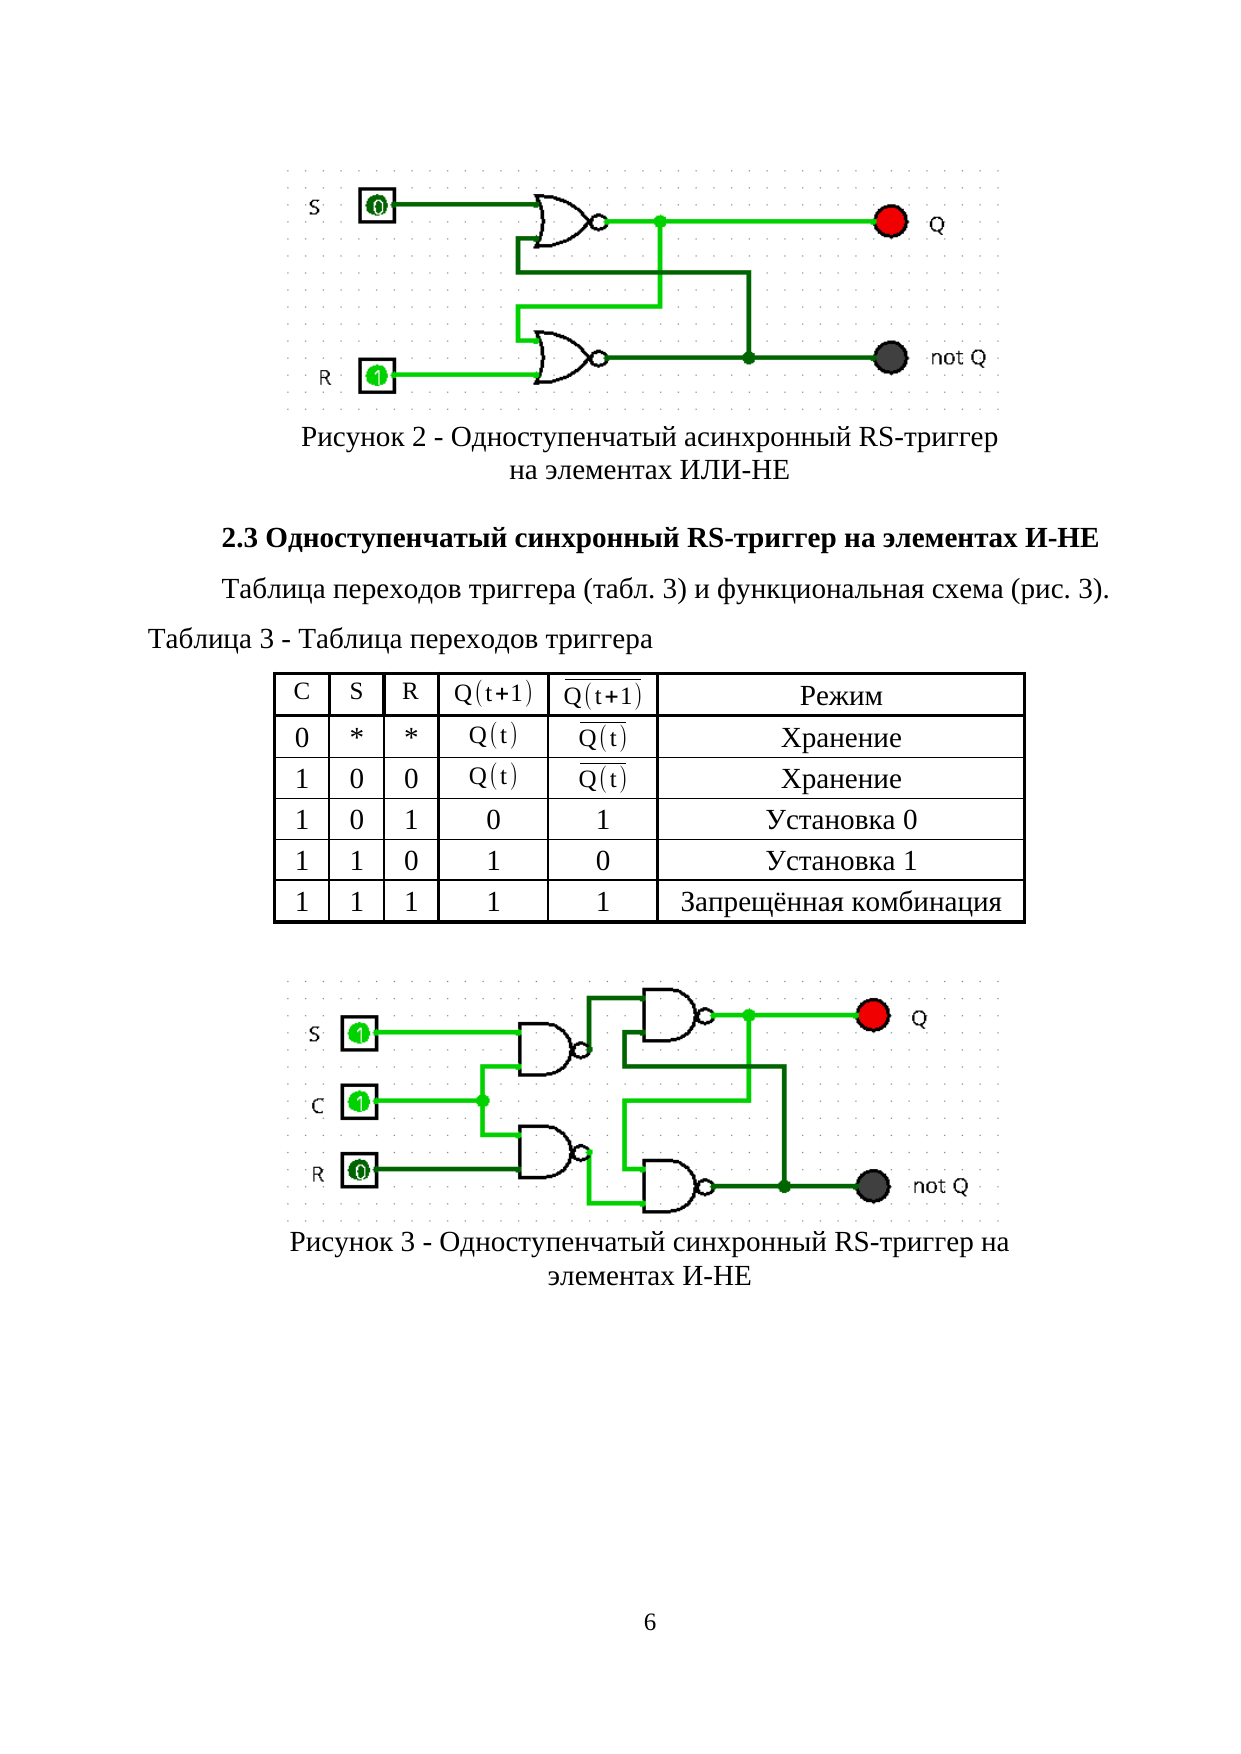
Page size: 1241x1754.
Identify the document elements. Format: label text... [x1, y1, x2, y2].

table_cell 1 [385, 799, 437, 838]
table_header [440, 675, 547, 714]
text 2.3 Одноступенчатый синхронный RS-триггер на элементах И-НЕ [148, 521, 1152, 554]
table_cell [440, 758, 547, 797]
table_cell Установка 1 [659, 840, 1023, 879]
table_cell 1 [549, 881, 656, 920]
text Таблица 3 - Таблица переходов триггера [148, 621, 1152, 655]
table_header [386, 675, 437, 714]
table_cell Установка 0 [659, 799, 1023, 838]
table_cell 1 [330, 840, 383, 879]
text Рисунок 3 - Одноступенчатый синхронный RS-триггер на элементах И-НЕ [286, 1225, 1013, 1291]
table_cell Запрещённая комбинация [659, 881, 1023, 920]
table_cell 0 [385, 758, 437, 797]
table_cell [549, 717, 656, 757]
table_cell 1 [276, 840, 328, 879]
table_cell * [385, 717, 437, 757]
table_header [276, 675, 328, 714]
table_cell 0 [276, 717, 328, 757]
table_cell 1 [385, 881, 437, 920]
table_cell 1 [276, 881, 328, 920]
table_cell 1 [330, 881, 383, 920]
table_cell * [330, 717, 383, 757]
picture [285, 973, 1014, 1225]
text Рисунок 2 - Одноступенчатый асинхронный RS-триггер на элементах ИЛИ-НЕ [286, 419, 1013, 486]
text Таблица переходов триггера (табл. 3) и функциональная схема (рис. 3). [148, 571, 1152, 604]
table_header Режим [659, 675, 1023, 714]
table_cell 0 [549, 840, 656, 879]
picture [285, 168, 1014, 419]
table_cell 0 [440, 799, 547, 838]
table_header [550, 675, 656, 714]
table_cell 0 [385, 840, 437, 879]
table_cell 1 [549, 799, 656, 838]
table_cell 1 [276, 799, 328, 838]
table_cell Хранение [659, 758, 1023, 797]
table_cell 1 [276, 758, 328, 797]
table_cell 0 [330, 799, 383, 838]
table_cell 0 [330, 758, 383, 797]
table_cell 1 [440, 840, 547, 879]
table_cell 1 [440, 881, 547, 920]
table_cell Хранение [659, 717, 1023, 757]
table_cell [549, 758, 656, 797]
table_header [331, 675, 382, 714]
table_cell [440, 717, 547, 757]
